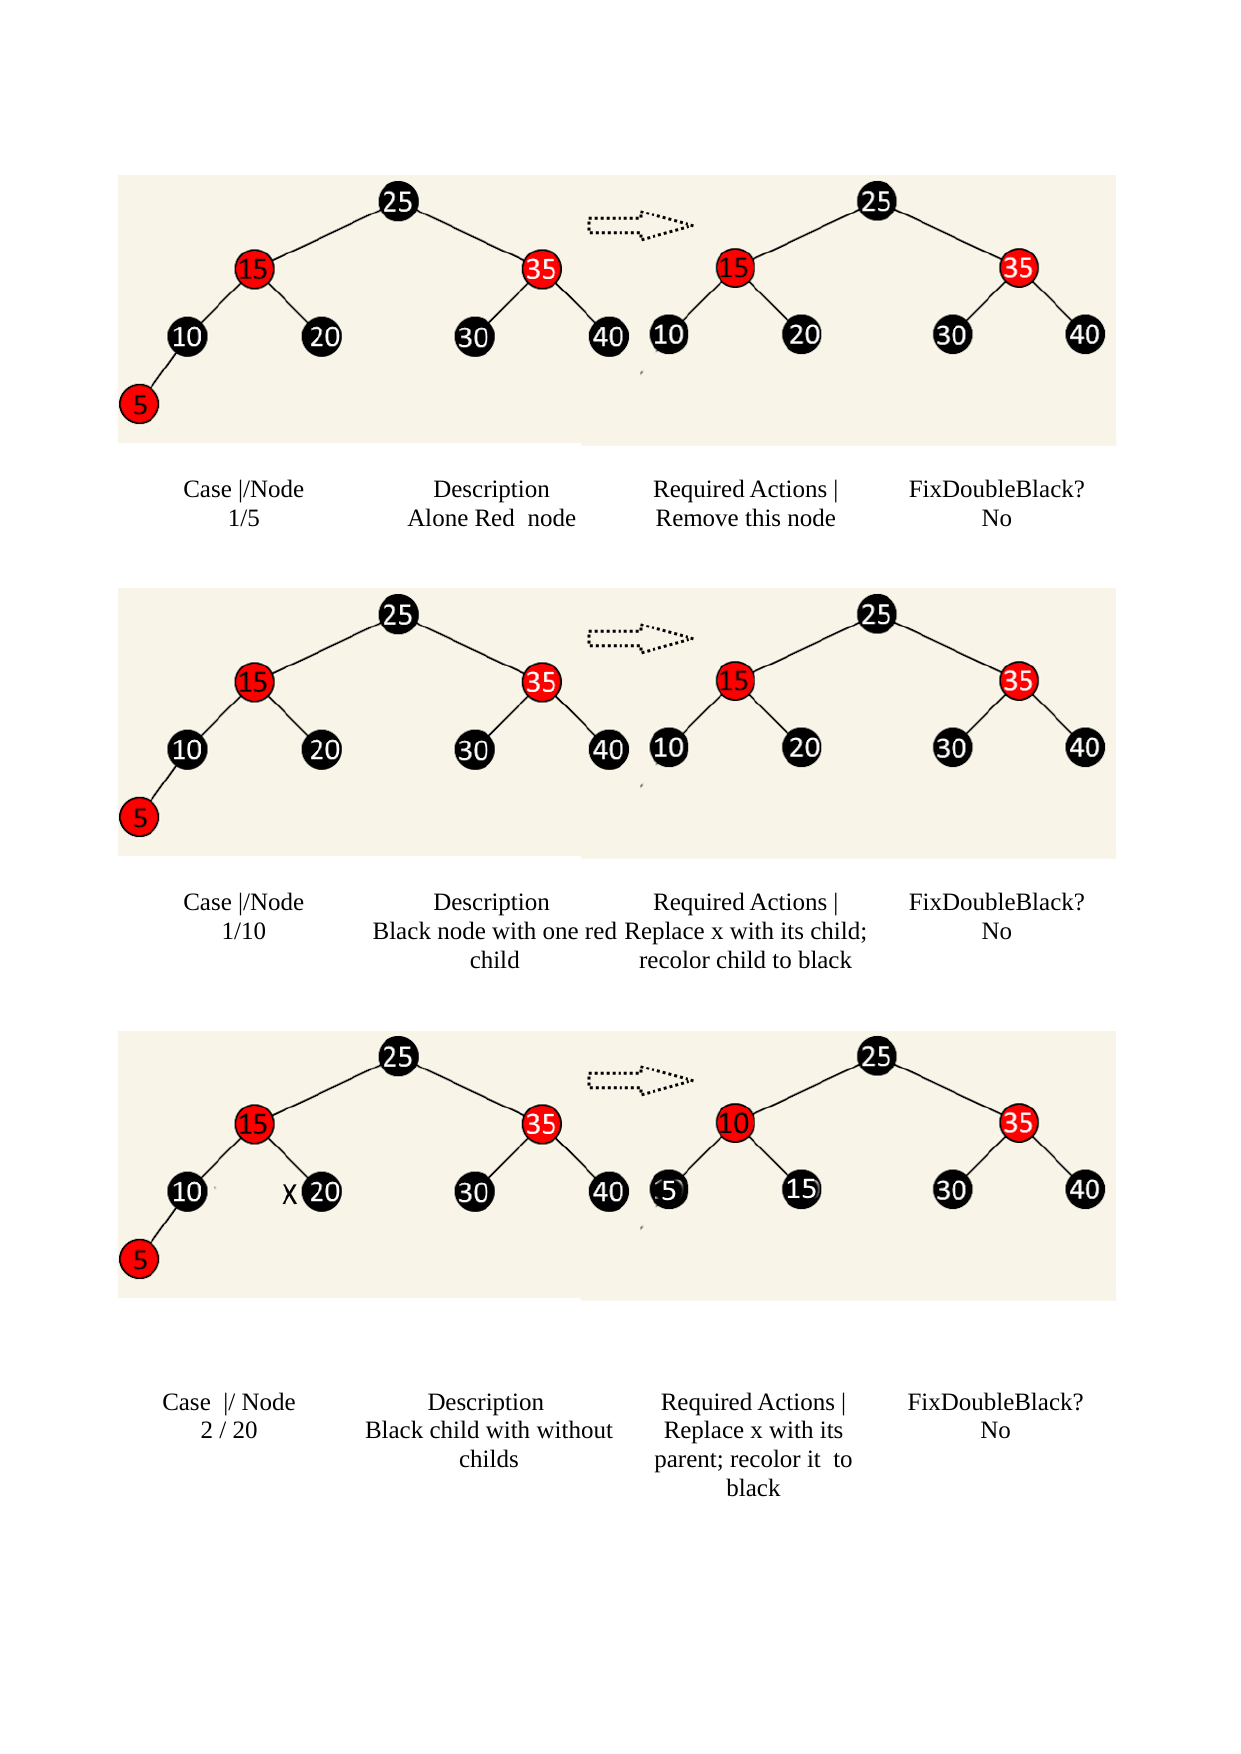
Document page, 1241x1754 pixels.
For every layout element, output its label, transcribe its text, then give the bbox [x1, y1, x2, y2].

table_header Case |/Node [118, 474, 369, 503]
table_header Required Actions | [638, 1387, 868, 1416]
table_header Description [340, 1387, 638, 1416]
picture [118, 588, 1123, 859]
table_cell Replace x with its child; recolor child to black [620, 916, 871, 973]
table_cell 2 / 20 [118, 1416, 339, 1502]
table_cell No [871, 503, 1122, 531]
table_cell Alone Red node [369, 503, 620, 531]
table_cell Remove this node [620, 503, 871, 531]
table_cell 1/10 [118, 916, 369, 973]
table_cell No [869, 1416, 1122, 1502]
table_cell Black node with one red child [369, 916, 620, 973]
picture [118, 175, 1123, 446]
picture [118, 1031, 1123, 1301]
table_header Description [369, 474, 620, 503]
table_header Required Actions | [620, 474, 871, 503]
table_header Case |/ Node [118, 1387, 339, 1416]
table_cell No [871, 916, 1122, 973]
table_cell Replace x with its parent; recolor it to black [638, 1416, 868, 1502]
table_header FixDoubleBlack? [871, 887, 1122, 916]
table_header Description [369, 887, 620, 916]
table_cell Black child with without childs [340, 1416, 638, 1502]
table_header FixDoubleBlack? [871, 474, 1122, 503]
table_header FixDoubleBlack? [869, 1387, 1122, 1416]
table_cell 1/5 [118, 503, 369, 531]
table_header Case |/Node [118, 887, 369, 916]
table_header Required Actions | [620, 887, 871, 916]
